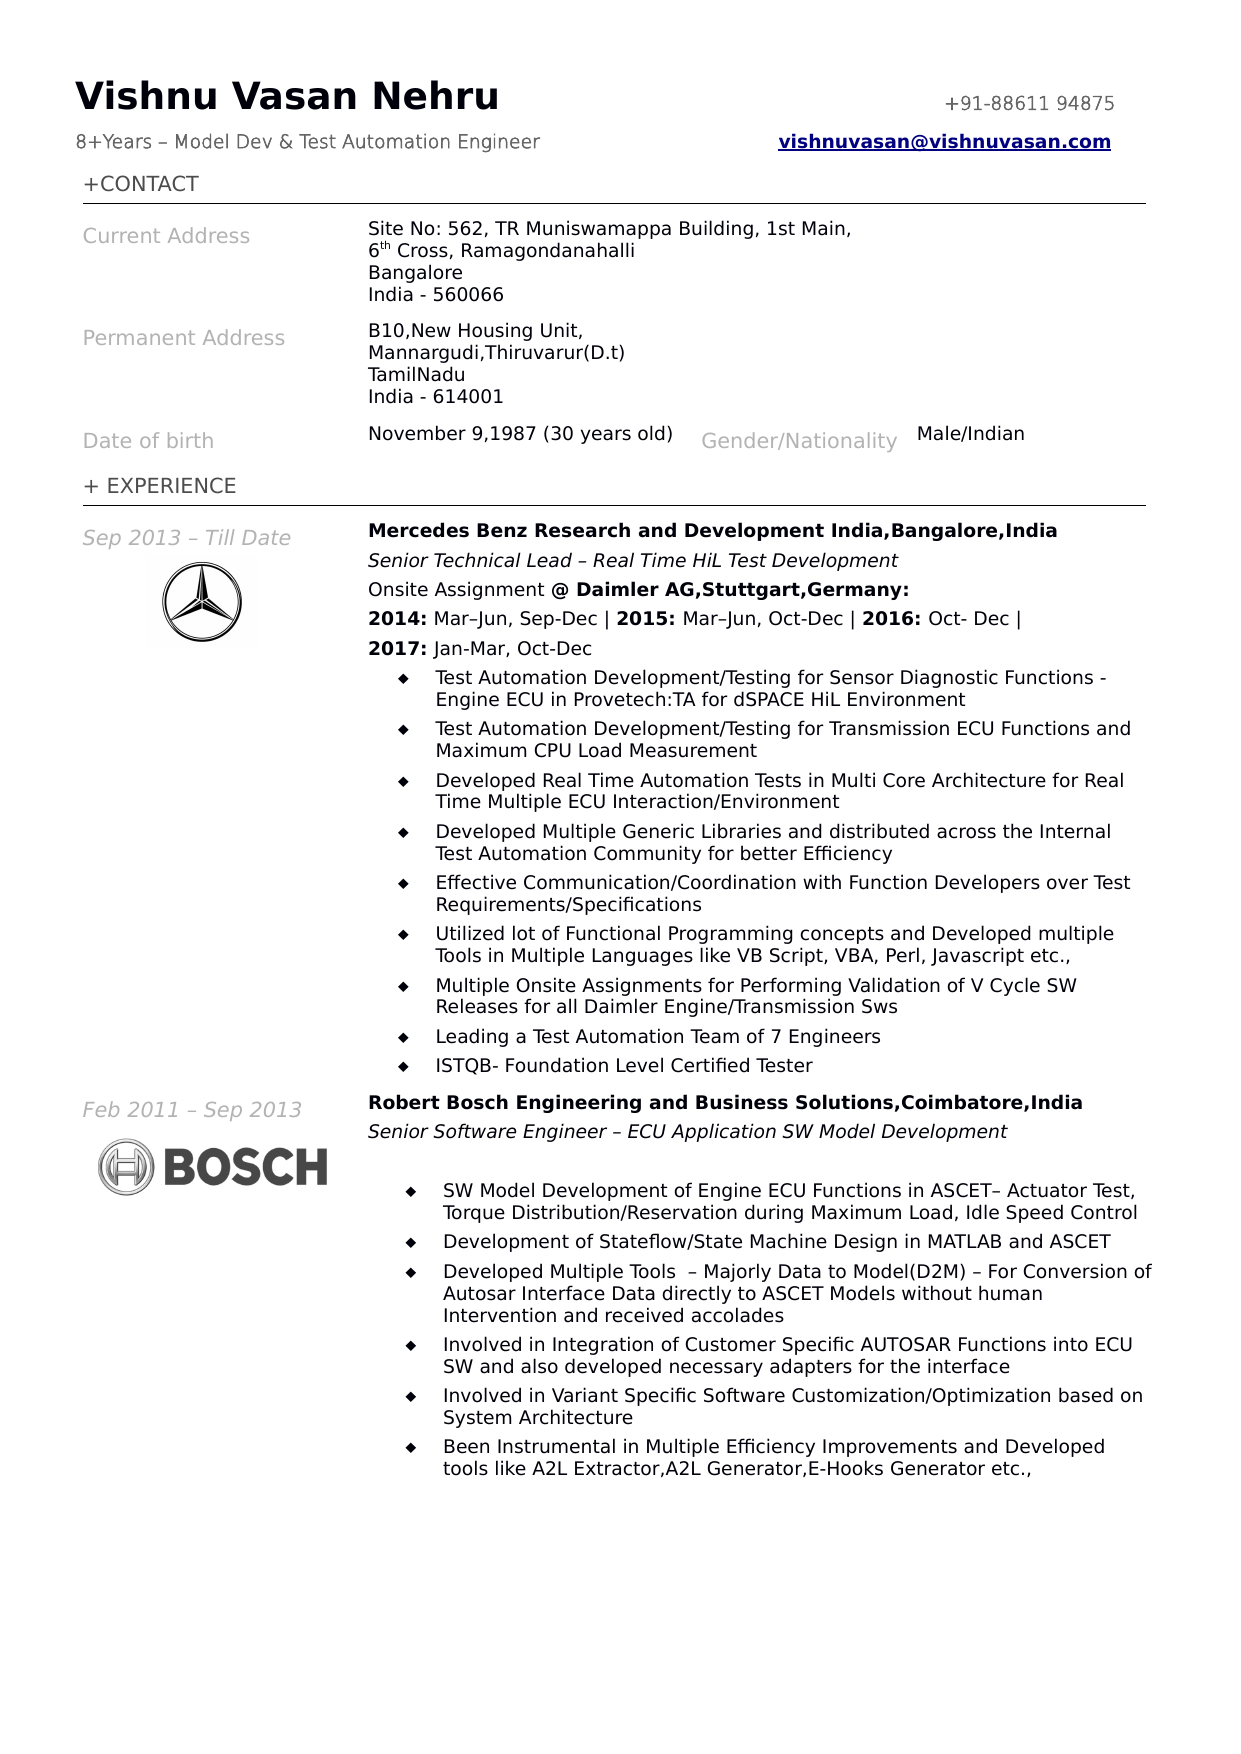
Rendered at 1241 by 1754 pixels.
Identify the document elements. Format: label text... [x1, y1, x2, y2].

table_cell +CONTACT [75, 165, 1153, 211]
table_cell Permanent Address [75, 313, 360, 416]
table_cell Feb 2011 – Sep 2013 [75, 1085, 360, 1634]
picture [97, 1135, 333, 1198]
picture [146, 554, 258, 649]
table_cell Current Address [75, 211, 360, 313]
table_cell November 9,1987 (30 years old) [360, 416, 693, 467]
table_cell Sep 2013 – Till Date [75, 513, 360, 1084]
table_cell B10,New Housing Unit, Mannargudi,Thiruvarur(D.t) TamilNadu India - 614001 [360, 313, 1153, 416]
table_cell Site No: 562, TR Muniswamappa Building, 1st Main, 6th Cross, Ramagondanahalli Bangalore India - 560066 [360, 211, 1153, 313]
table_cell Gender/Nationality [694, 416, 909, 467]
table_cell + EXPERIENCE [75, 467, 1153, 513]
table_header Vishnu Vasan Nehru +91-88611 94875 8+Years – Model Dev & Test Automation Engineer vishnuvasan@vishnuvasan.com [75, 75, 1153, 164]
table_cell Date of birth [75, 416, 360, 467]
table_cell Robert Bosch Engineering and Business Solutions,Coimbatore,India Senior Software Engineer – ECU Application SW Model Development SW Model Development of Engine ECU Functions in ASCET– Actuator Test, Torque Distribution/Reservation during Maximum Load, Idle Speed Control Development of Stateflow/State Machine Design in MATLAB and ASCET Developed Multiple Tools – Majorly Data to Model(D2M) – For Conversion of Autosar Interface Data directly to ASCET Models without human Intervention and received accolades Involved in Integration of Customer Specific AUTOSAR Functions into ECU SW and also developed necessary adapters for the interface Involved in Variant Specific Software Customization/Optimization based on System Architecture Been Instrumental in Multiple Efficiency Improvements and Developed tools like A2L Extractor,A2L Generator,E-Hooks Generator etc., [360, 1085, 1153, 1634]
table_cell Male/Indian [909, 416, 1153, 467]
table_cell Mercedes Benz Research and Development India,Bangalore,India Senior Technical Lead – Real Time HiL Test Development Onsite Assignment @ Daimler AG,Stuttgart,Germany: 2014: Mar–Jun, Sep-Dec | 2015: Mar–Jun, Oct-Dec | 2016: Oct- Dec | 2017: Jan-Mar, Oct-Dec Test Automation Development/Testing for Sensor Diagnostic Functions - Engine ECU in Provetech:TA for dSPACE HiL Environment Test Automation Development/Testing for Transmission ECU Functions and Maximum CPU Load Measurement Developed Real Time Automation Tests in Multi Core Architecture for Real Time Multiple ECU Interaction/Environment Developed Multiple Generic Libraries and distributed across the Internal Test Automation Community for better Efficiency Effective Communication/Coordination with Function Developers over Test Requirements/Specifications Utilized lot of Functional Programming concepts and Developed multiple Tools in Multiple Languages like VB Script, VBA, Perl, Javascript etc., Multiple Onsite Assignments for Performing Validation of V Cycle SW Releases for all Daimler Engine/Transmission Sws Leading a Test Automation Team of 7 Engineers ISTQB- Foundation Level Certified Tester [360, 513, 1153, 1084]
